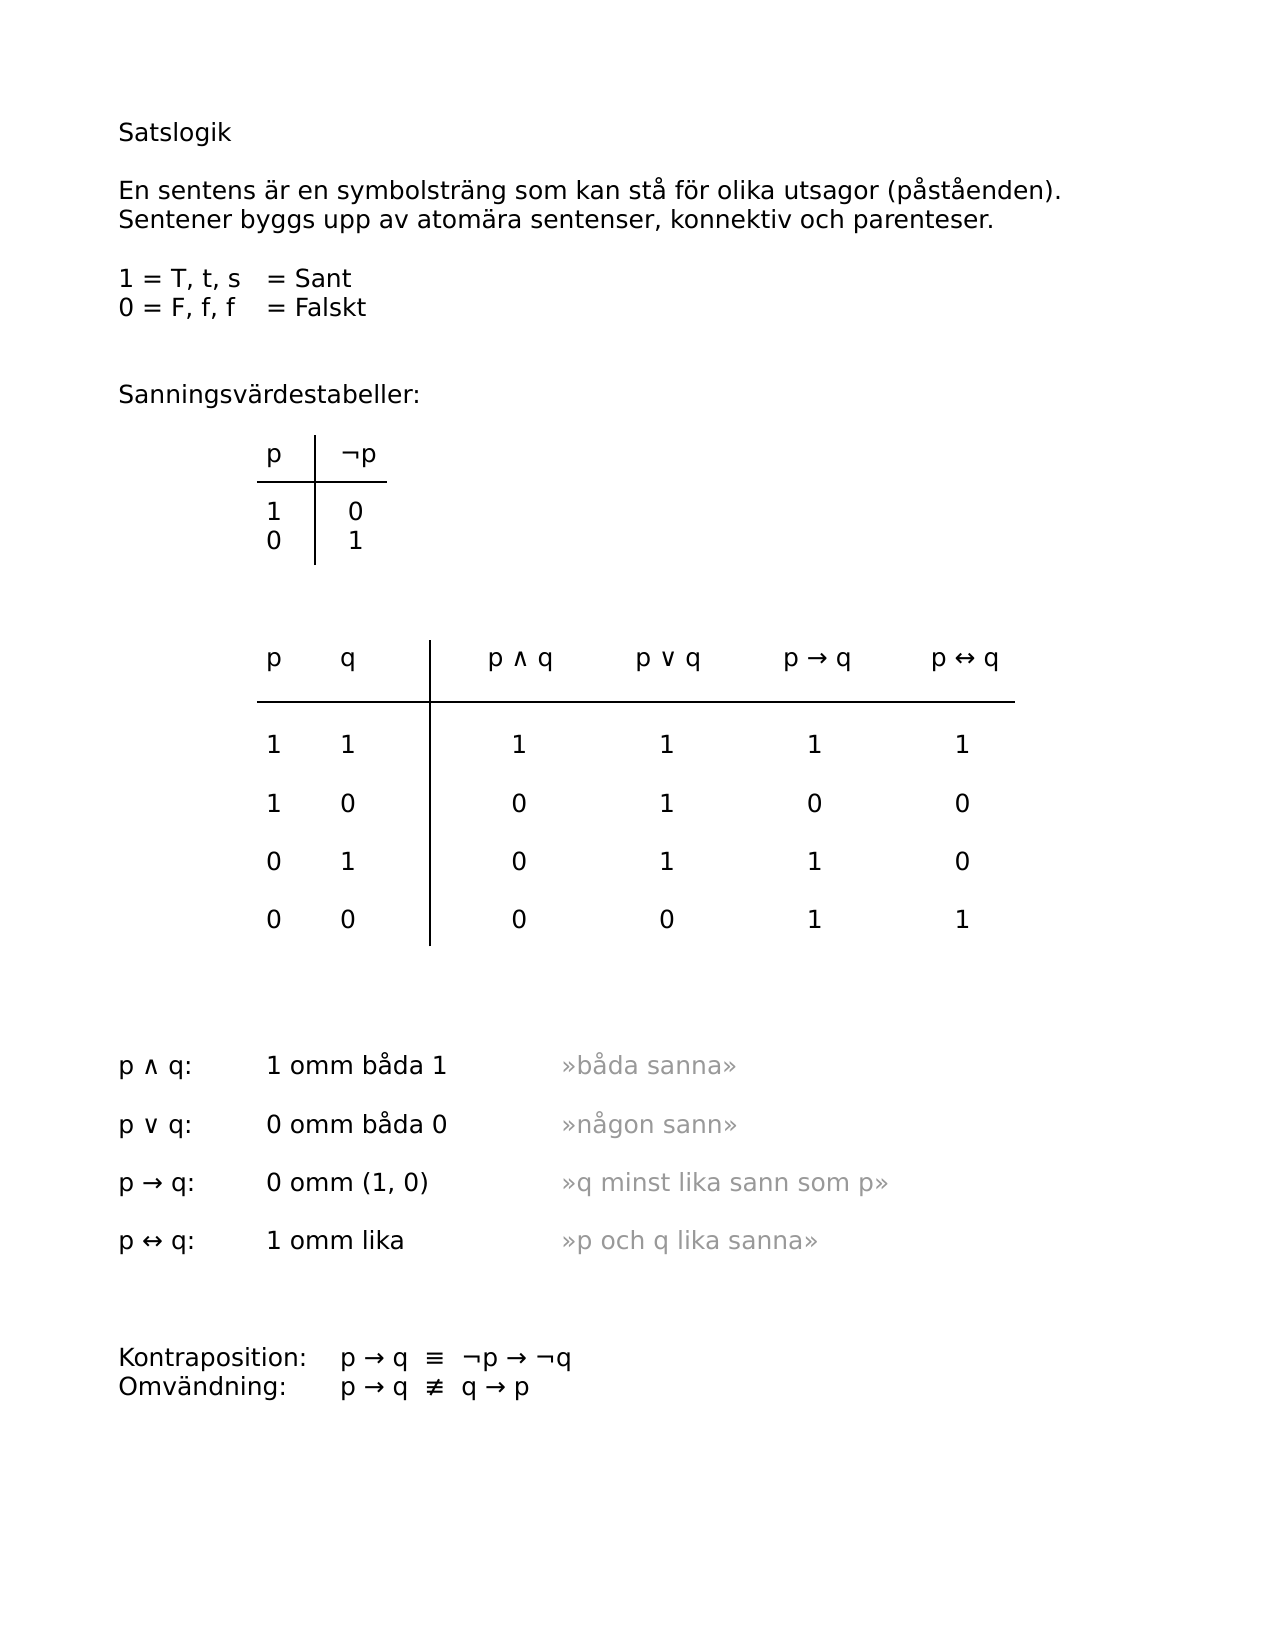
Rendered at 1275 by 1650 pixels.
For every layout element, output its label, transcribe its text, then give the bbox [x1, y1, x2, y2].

text 0 1 [118, 847, 429, 876]
text 1 1 [118, 731, 429, 760]
text ¬p [316, 439, 1157, 468]
text p → q: 0 omm (1, 0) »q minst lika sann som p» [118, 1168, 1157, 1197]
text 1 [118, 497, 314, 526]
text p ∧ q p ∨ q p → q p ↔ q [431, 643, 1157, 672]
text Sanningsvärdestabeller: [118, 381, 1157, 410]
text Omvändning: p → q ≢ q → p [118, 1372, 1157, 1401]
text 1 0 [118, 789, 429, 818]
text 0 0 [118, 906, 429, 935]
text 0 [316, 497, 1157, 526]
text p ∧ q: 1 omm båda 1 »båda sanna» [118, 1051, 1157, 1081]
text 0 1 1 0 [431, 847, 1157, 876]
text 0 [118, 526, 314, 556]
text 1 [316, 526, 1157, 556]
text Sentener byggs upp av atomära sentenser, konnektiv och parenteser. [118, 206, 1157, 235]
text 1 1 1 1 [431, 731, 1157, 760]
text 0 0 1 1 [431, 906, 1157, 935]
text p ∨ q: 0 omm båda 0 »någon sann» [118, 1110, 1157, 1139]
text 0 1 0 0 [431, 789, 1157, 818]
text 0 = F, f, f = Falskt [118, 293, 1157, 322]
text Kontraposition: p → q ≡ ¬p → ¬q [118, 1343, 1157, 1372]
text p ↔ q: 1 omm lika »p och q lika sanna» [118, 1226, 1157, 1256]
text En sentens är en symbolsträng som kan stå för olika utsagor (påståenden). [118, 176, 1157, 206]
text p q [118, 643, 429, 672]
text p [118, 439, 314, 468]
text 1 = T, t, s = Sant [118, 264, 1157, 293]
text Satslogik [118, 118, 1157, 147]
